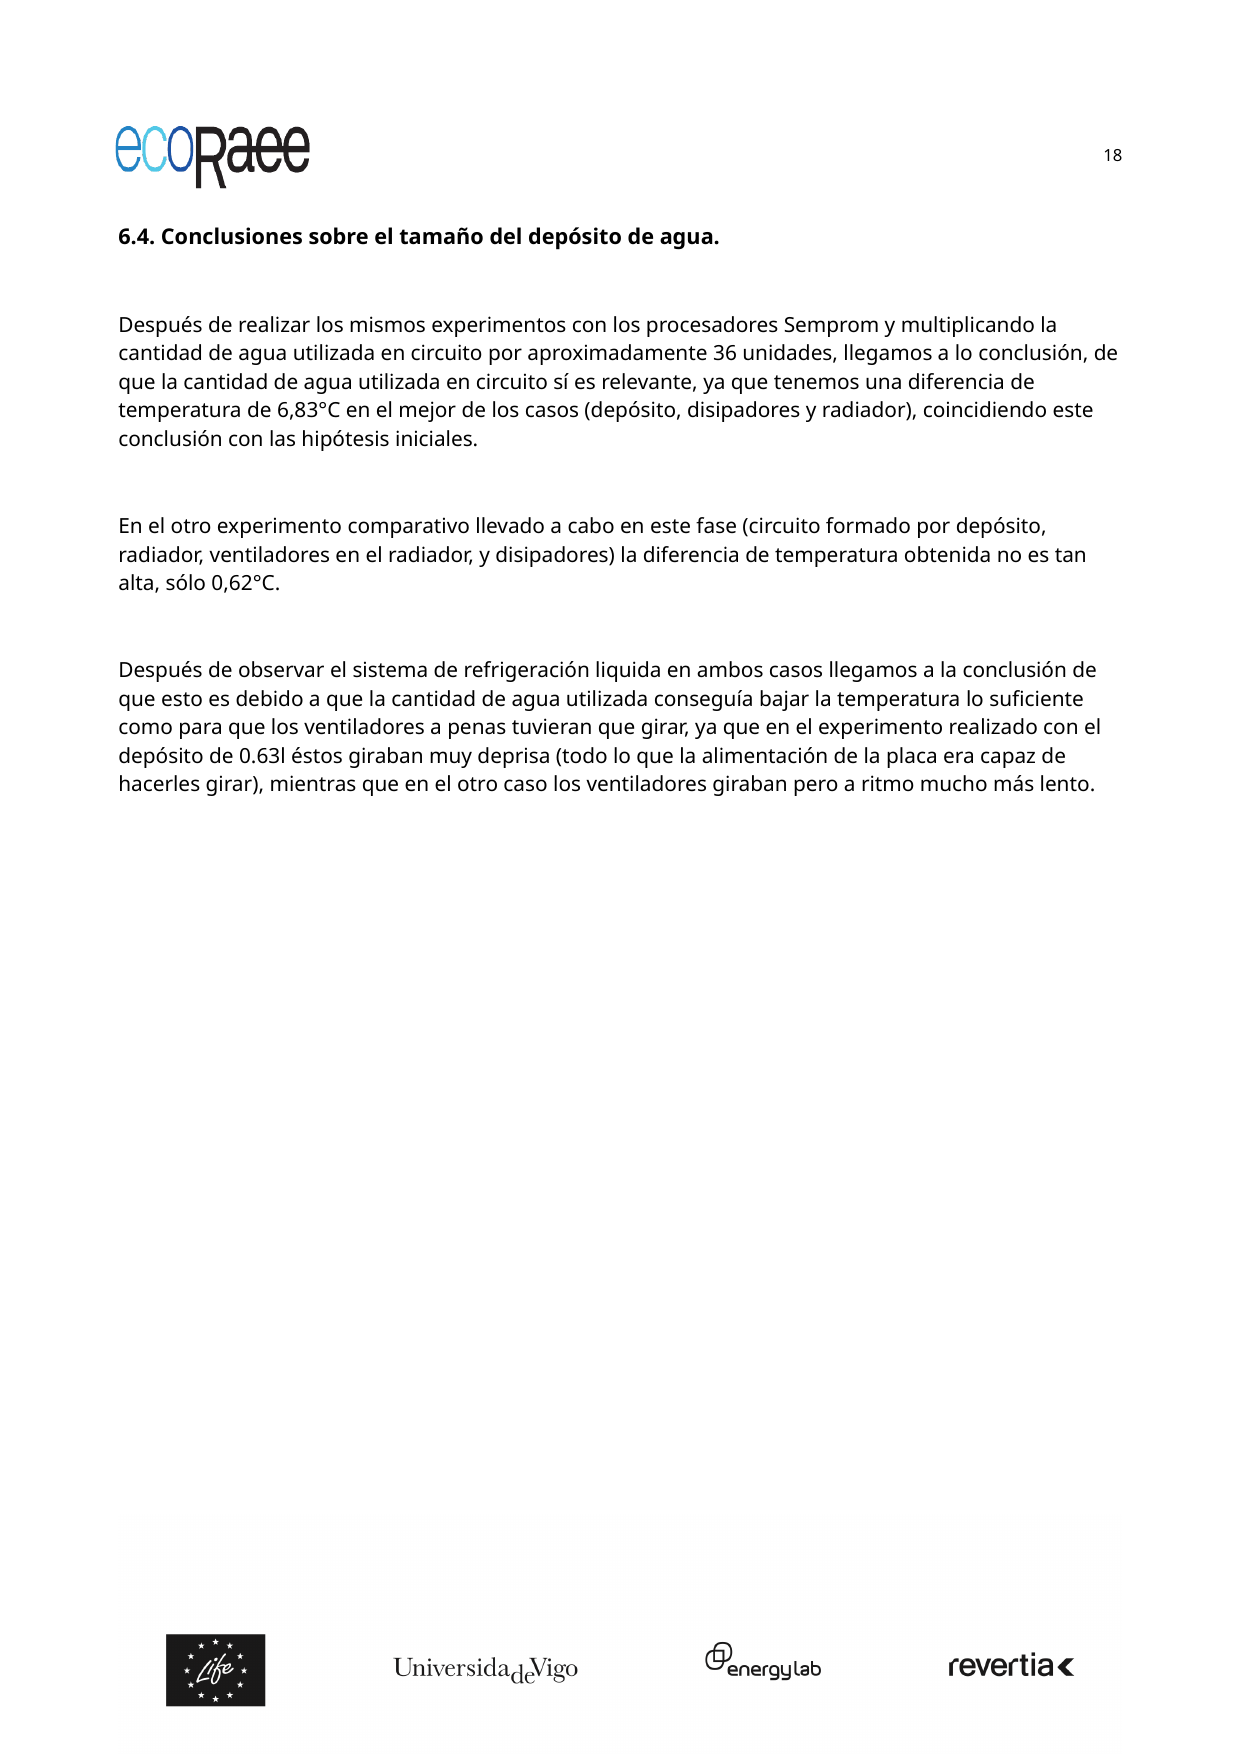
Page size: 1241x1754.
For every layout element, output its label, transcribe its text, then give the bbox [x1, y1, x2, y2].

picture [114, 124, 311, 190]
text 6.4. Conclusiones sobre el tamaño del depósito de agua. [118, 221, 1122, 251]
text En el otro experimento comparativo llevado a cabo en este fase (circuito formado por depósito, radiador, ventiladores en el radiador, y disipadores) la diferencia de temperatura obtenida no es tan alta, sólo 0,62°C. [118, 511, 1122, 597]
text Después de observar el sistema de refrigeración liquida en ambos casos llegamos a la conclusión de que esto es debido a que la cantidad de agua utilizada conseguía bajar la temperatura lo suficiente como para que los ventiladores a penas tuvieran que girar, ya que en el experimento realizado con el depósito de 0.63l éstos giraban muy deprisa (todo lo que la alimentación de la placa era capaz de hacerles girar), mientras que en el otro caso los ventiladores giraban pero a ritmo mucho más lento. [118, 656, 1122, 798]
picture [118, 1514, 1123, 1754]
text Después de realizar los mismos experimentos con los procesadores Semprom y multiplicando la cantidad de agua utilizada en circuito por aproximadamente 36 unidades, llegamos a lo conclusión, de que la cantidad de agua utilizada en circuito sí es relevante, ya que tenemos una diferencia de temperatura de 6,83°C en el mejor de los casos (depósito, disipadores y radiador), coincidiendo este conclusión con las hipótesis iniciales. [118, 310, 1122, 452]
